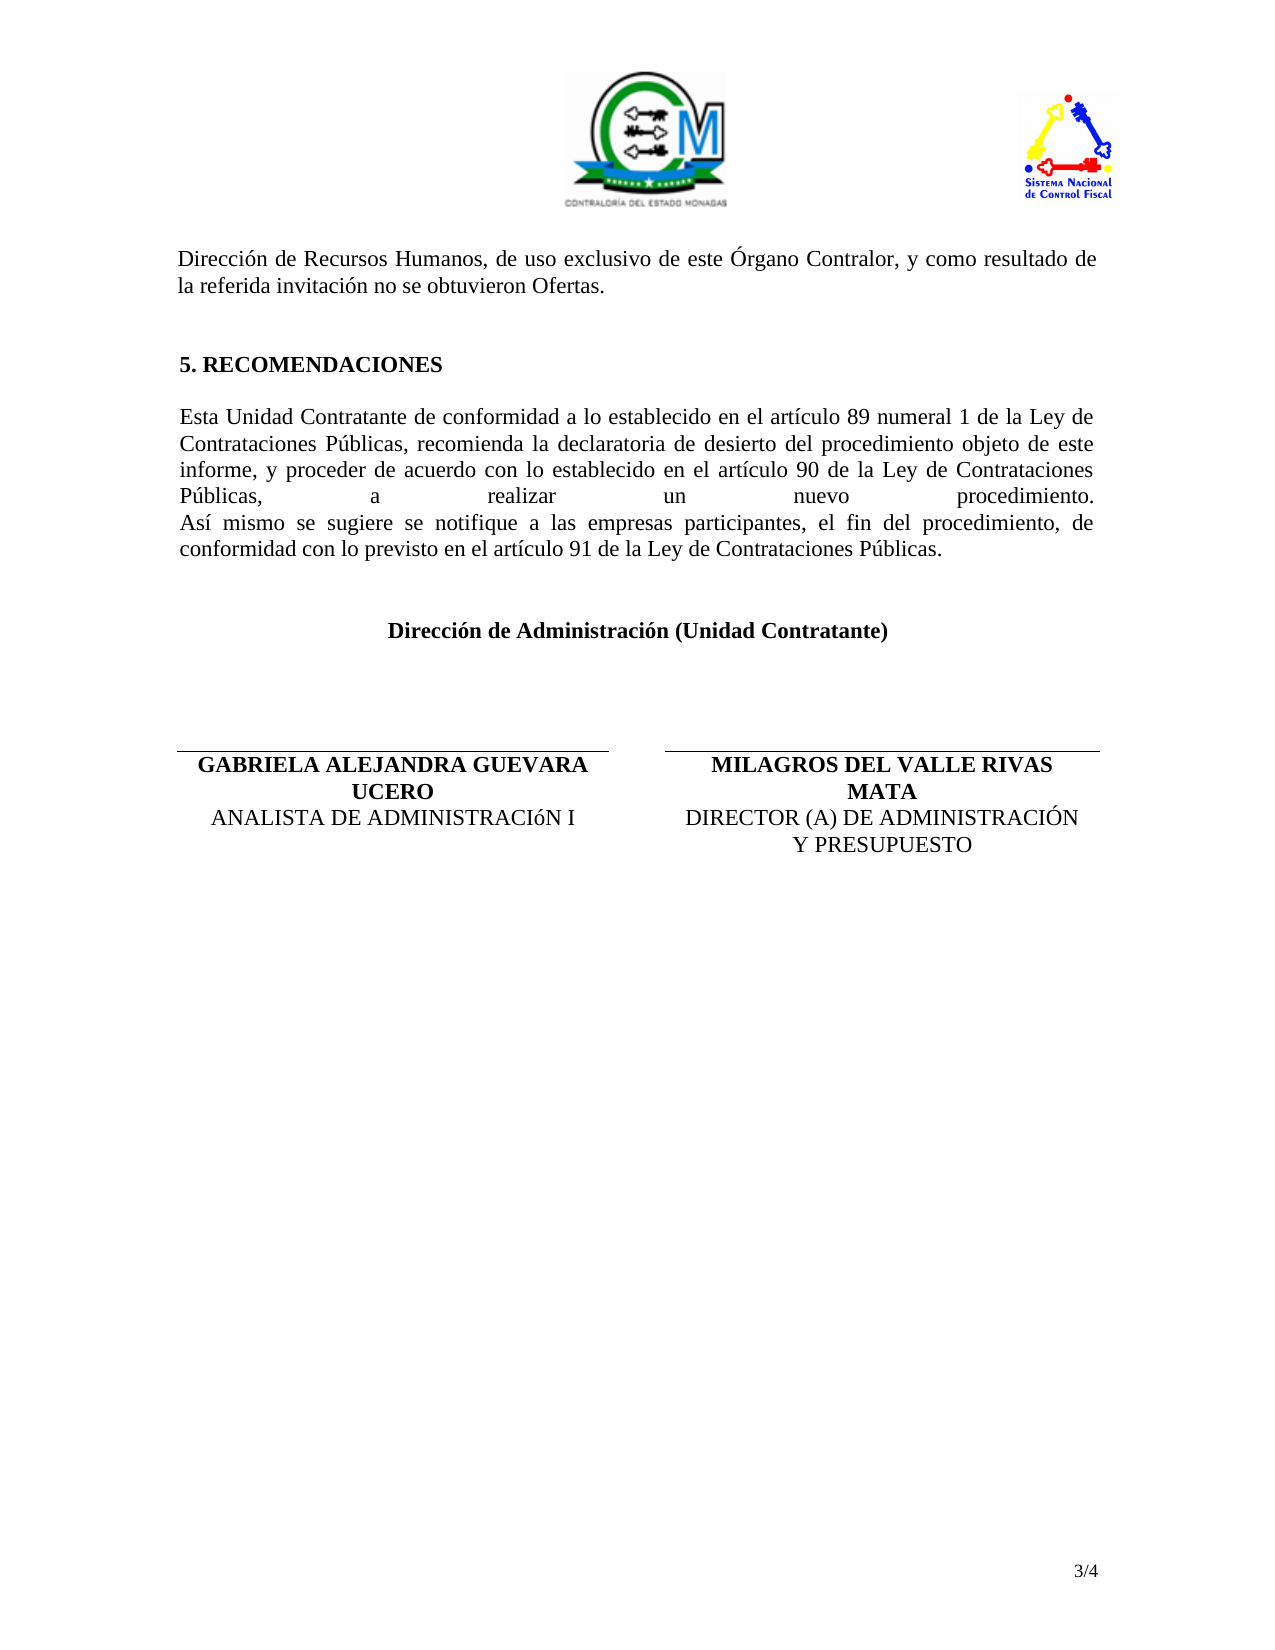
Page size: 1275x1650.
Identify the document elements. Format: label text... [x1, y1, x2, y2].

text Dirección de Recursos Humanos, de uso exclusivo de este Órgano Contralor, y como resultado de la referida invitación no se obtuvieron Ofertas. [177, 245, 1098, 298]
text Esta Unidad Contratante de conformidad a lo establecido en el artículo 89 numeral 1 de la Ley de Contrataciones Públicas, recomienda la declaratoria de desierto del procedimiento objeto de este informe, y proceder de acuerdo con lo establecido en el artículo 90 de la Ley de Contrataciones Públicas, a realizar un nuevo procedimiento. Así mismo se sugiere se notifique a las empresas participantes, el fin del procedimiento, de conformidad con lo previsto en el artículo 91 de la Ley de Contrataciones Públicas. [179, 403, 1095, 562]
table_header [609, 751, 665, 857]
table_header MILAGROS DEL VALLE RIVAS MATA DIRECTOR (A) DE ADMINISTRACIÓN Y PRESUPUESTO [665, 752, 1099, 857]
picture [1017, 91, 1121, 201]
picture [562, 69, 730, 210]
table_header GABRIELA ALEJANDRA GUEVARA UCERO ANALISTA DE ADMINISTRACIóN I [177, 752, 608, 857]
text 5. RECOMENDACIONES [179, 351, 1095, 377]
table_header Dirección de Administración (Unidad Contratante) [178, 617, 1098, 669]
